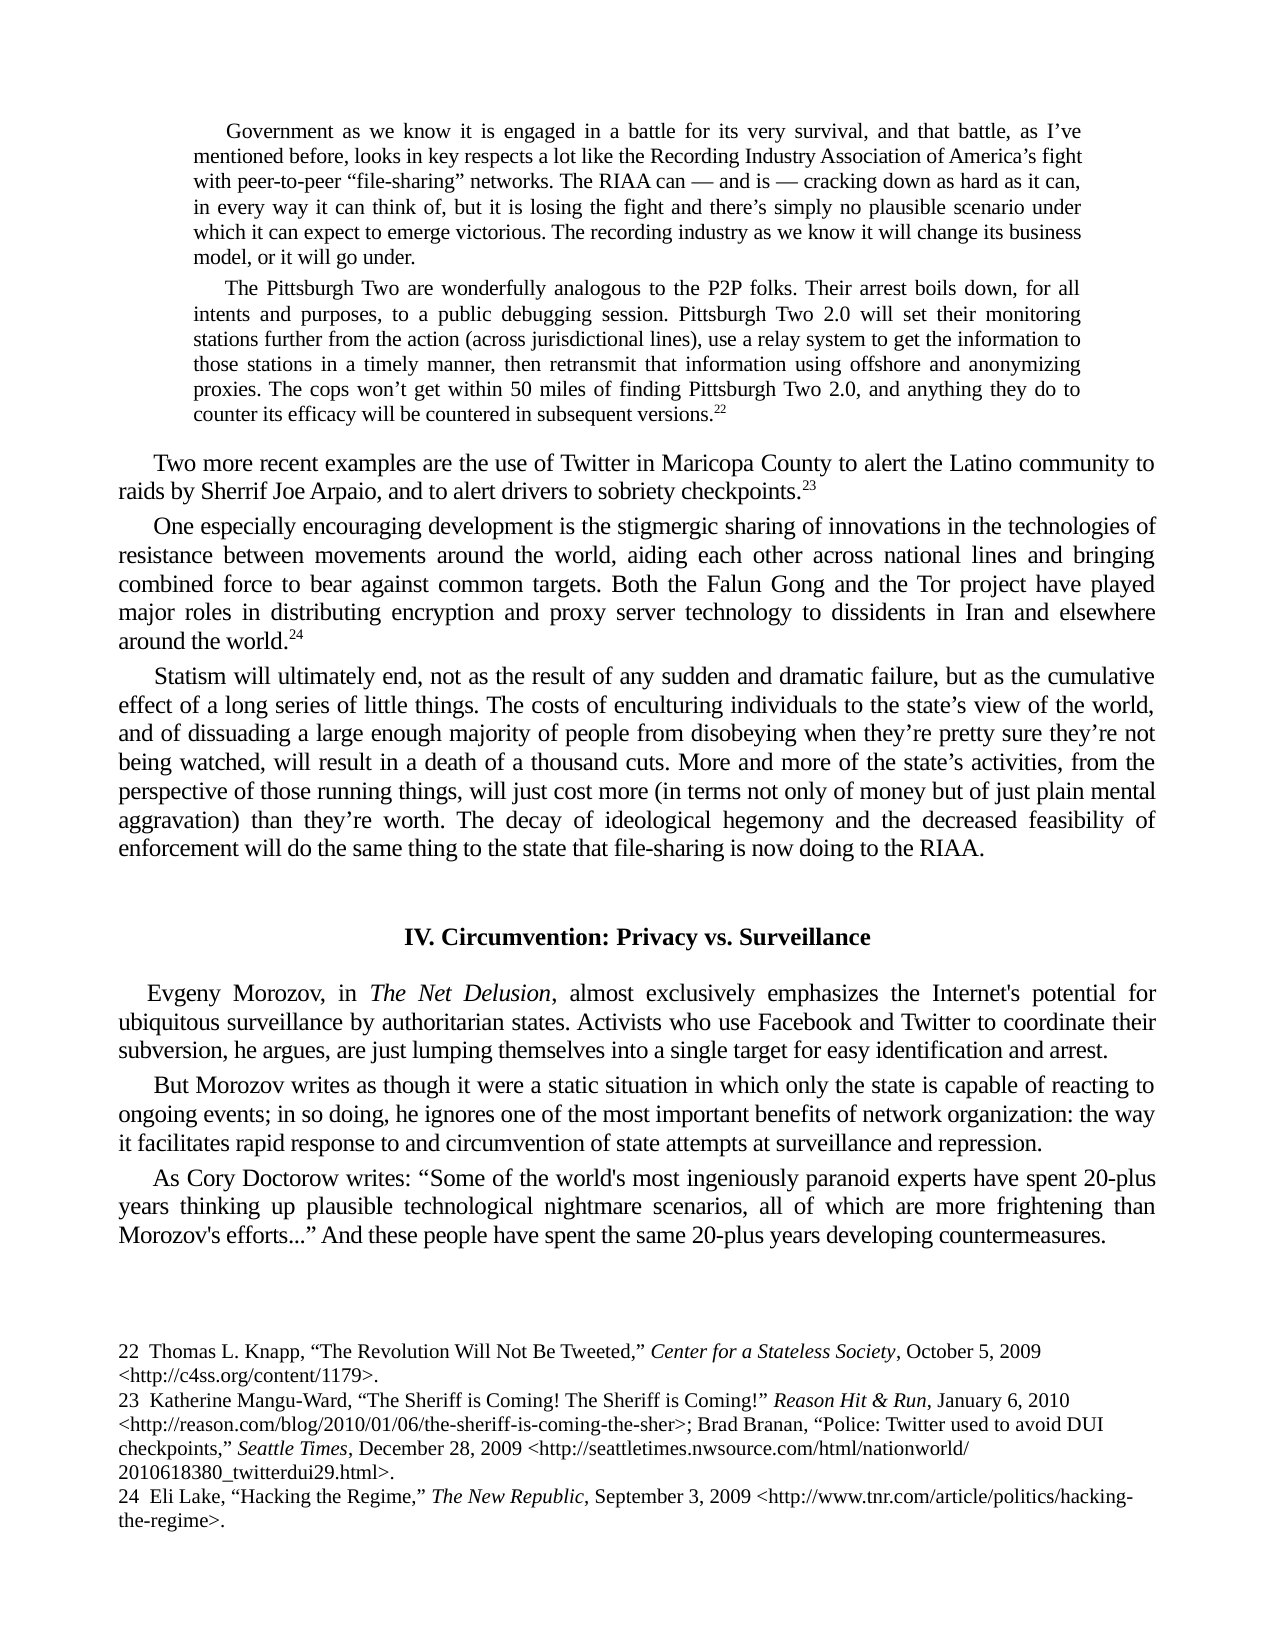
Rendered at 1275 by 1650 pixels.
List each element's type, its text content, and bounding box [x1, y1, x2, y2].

text As Cory Doctorow writes: “Some of the world's most ingeniously paranoid experts have spent 20-plus years thinking up plausible technological nightmare scenarios, all of which are more frightening than Morozov's efforts...” And these people have spent the same 20-plus years developing countermeasures. [118, 1163, 1157, 1249]
text Evgeny Morozov, in The Net Delusion, almost exclusively emphasizes the Internet's potential for ubiquitous surveillance by authoritarian states. Activists who use Facebook and Twitter to coordinate their subversion, he argues, are just lumping themselves into a single target for easy identification and arrest. [118, 978, 1157, 1064]
text Statism will ultimately end, not as the result of any sudden and dramatic failure, but as the cumulative effect of a long series of little things. The costs of enculturing individuals to the state’s view of the world, and of dissuading a large enough majority of people from disobeying when they’re pretty sure they’re not being watched, will result in a death of a thousand cuts. More and more of the state’s activities, from the perspective of those running things, will just cost more (in terms not only of money but of just plain mental aggravation) than they’re worth. The decay of ideological hegemony and the decreased feasibility of enforcement will do the same thing to the state that file-sharing is now doing to the RIAA. [118, 661, 1157, 862]
title IV. Circumvention: Privacy vs. Surveillance [118, 922, 1157, 951]
text But Morozov writes as though it were a static situation in which only the state is capable of reacting to ongoing events; in so doing, he ignores one of the most important benefits of network organization: the way it facilitates rapid response to and circumvention of state attempts at surveillance and repression. [118, 1070, 1157, 1157]
text Two more recent examples are the use of Twitter in Maricopa County to alert the Latino community to raids by Sherrif Joe Arpaio, and to alert drivers to sobriety checkpoints. [118, 448, 1157, 505]
text Thomas L. Knapp, “The Revolution Will Not Be Tweeted,” Center for a Stateless Society, October 5, 2009 <http://c4ss.org/content/1179>. [118, 1339, 1157, 1387]
text One especially encouraging development is the stigmergic sharing of innovations in the technologies of resistance between movements around the world, aiding each other across national lines and bringing combined force to bear against common targets. Both the Falun Gong and the Tor project have played major roles in distributing encryption and proxy server technology to dissidents in Iran and elsewhere around the world. [118, 511, 1157, 655]
text The Pittsburgh Two are wonderfully analogous to the P2P folks. Their arrest boils down, for all intents and purposes, to a public debugging session. Pittsburgh Two 2.0 will set their monitoring stations further from the action (across jurisdictional lines), use a relay system to get the information to those stations in a timely manner, then retransmit that information using offshore and anonymizing proxies. The cops won’t get within 50 miles of finding Pittsburgh Two 2.0, and anything they do to counter its efficacy will be countered in subsequent versions. [193, 275, 1082, 427]
text Katherine Mangu-Ward, “The Sheriff is Coming! The Sheriff is Coming!” Reason Hit & Run, January 6, 2010 <http://reason.com/blog/2010/01/06/the-sheriff-is-coming-the-sher>; Brad Branan, “Police: Twitter used to avoid DUI checkpoints,” Seattle Times, December 28, 2009 <http://seattletimes.nwsource.com/html/nationworld/ 2010618380_twitterdui29.html>. [118, 1387, 1157, 1484]
text Government as we know it is engaged in a battle for its very survival, and that battle, as I’ve mentioned before, looks in key respects a lot like the Recording Industry Association of America’s fight with peer-to-peer “file-sharing” networks. The RIAA can — and is — cracking down as hard as it can, in every way it can think of, but it is losing the fight and there’s simply no plausible scenario under which it can expect to emerge victorious. The recording industry as we know it will change its business model, or it will go under. [193, 118, 1082, 269]
text Eli Lake, “Hacking the Regime,” The New Republic, September 3, 2009 <http://www.tnr.com/article/politics/hacking-the-regime>. [118, 1484, 1157, 1532]
